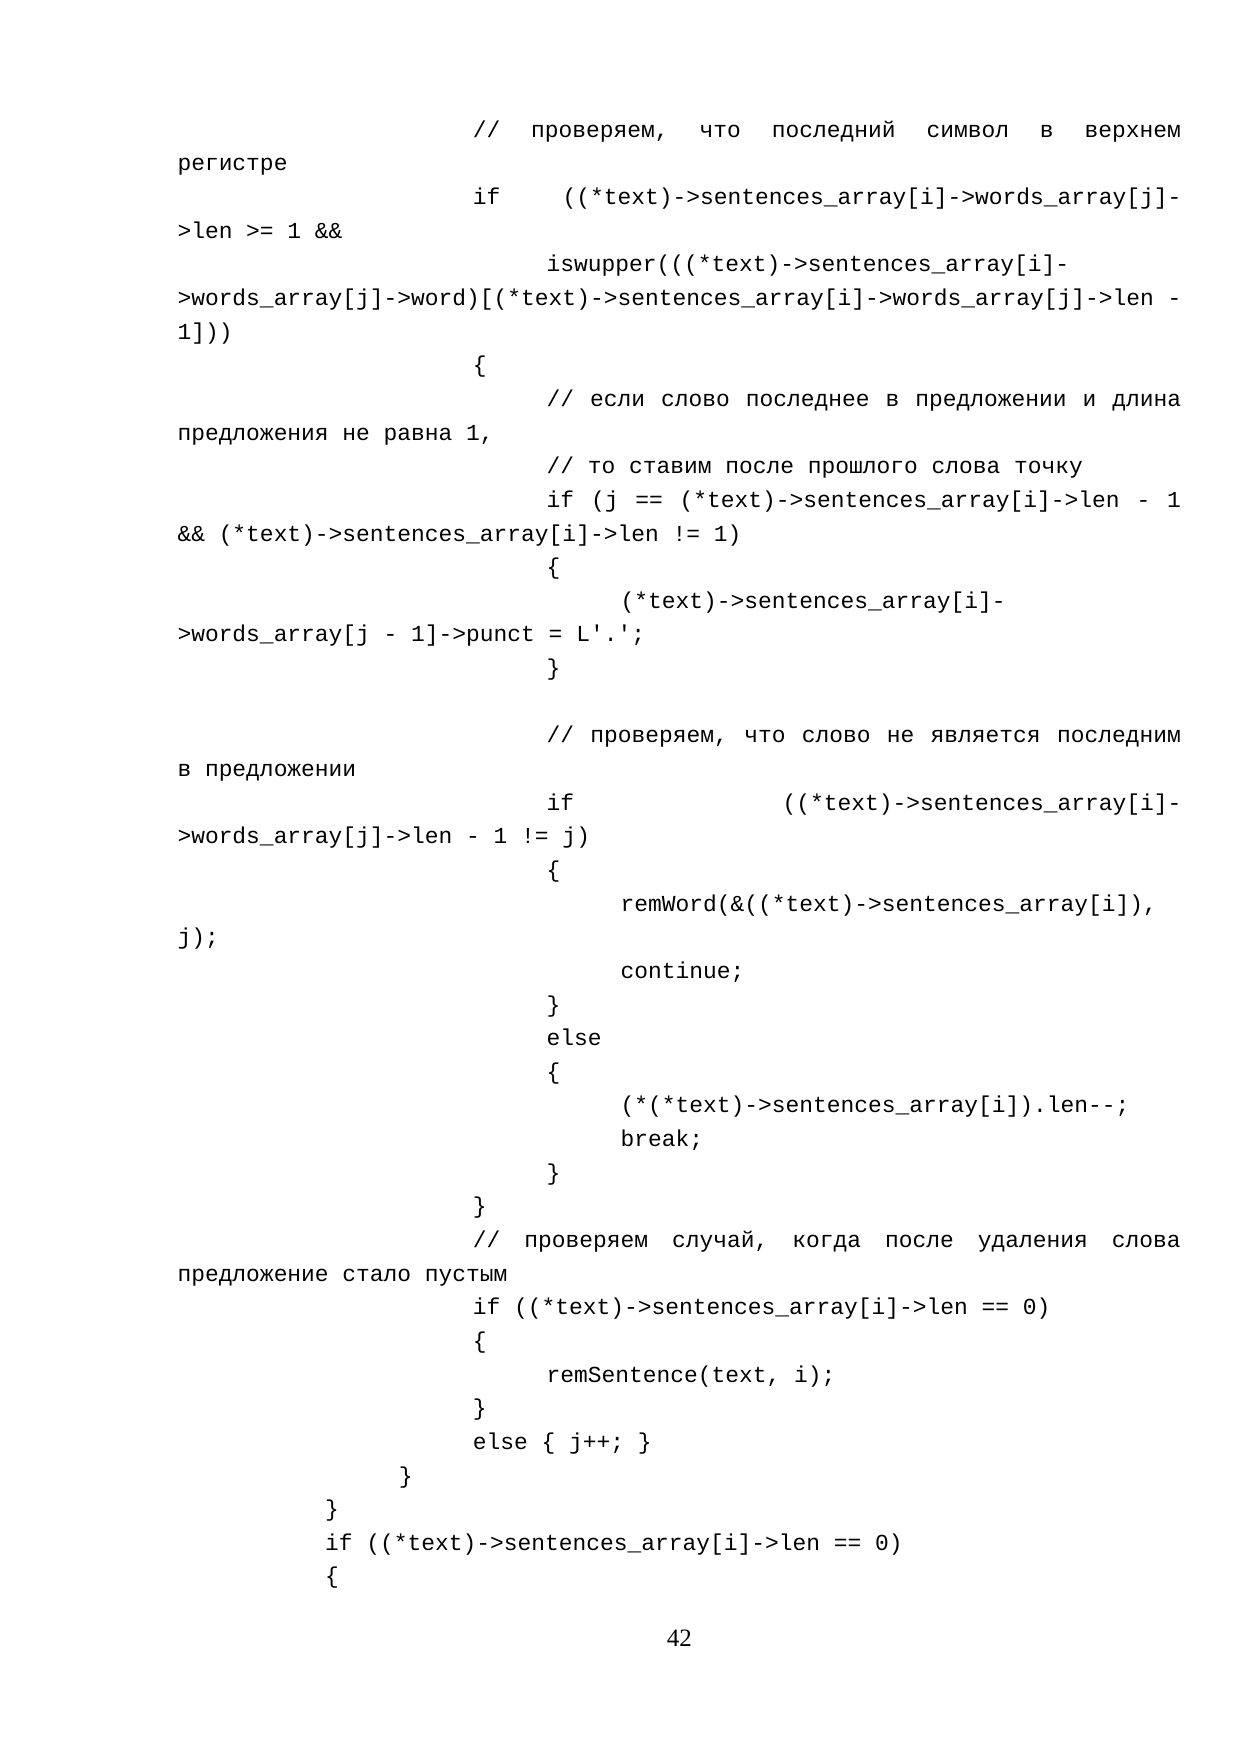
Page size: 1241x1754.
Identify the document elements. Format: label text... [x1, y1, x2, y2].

text } [177, 993, 1181, 1019]
text } [177, 1397, 1181, 1423]
text { [177, 354, 1181, 379]
text if (j == (*text)->sentences_array[i]->len - 1 && (*text)->sentences_array[i]->len != 1) [177, 488, 1181, 548]
text if ((*text)->sentences_array[i]->len == 0) [177, 1296, 1181, 1322]
text if ((*text)->sentences_array[i]->words_array[j]->len - 1 != j) [177, 791, 1181, 851]
text { [177, 1565, 1181, 1591]
text (*text)->sentences_array[i]->words_array[j - 1]->punct = L'.'; [177, 589, 1181, 649]
text // то ставим после прошлого слова точку [177, 454, 1181, 481]
text remWord(&((*text)->sentences_array[i]), j); [177, 892, 1181, 952]
text if ((*text)->sentences_array[i]->len == 0) [177, 1531, 1181, 1557]
text // если слово последнее в предложении и длина предложения не равна 1, [177, 387, 1181, 447]
text } [177, 1161, 1181, 1187]
text // проверяем случай, когда после удаления слова предложение стало пустым [177, 1228, 1181, 1288]
text { [177, 1060, 1181, 1086]
text else [177, 1027, 1181, 1052]
text continue; [177, 959, 1181, 985]
text { [177, 556, 1181, 581]
text } [177, 1195, 1181, 1221]
text // проверяем, что последний символ в верхнем регистре [177, 118, 1181, 178]
text iswupper(((*text)->sentences_array[i]->words_array[j]->word)[(*text)->sentences_array[i]->words_array[j]->len - 1])) [177, 253, 1181, 346]
text { [177, 858, 1181, 884]
text (*(*text)->sentences_array[i]).len--; [177, 1094, 1181, 1120]
text { [177, 1329, 1181, 1355]
text break; [177, 1127, 1181, 1153]
text else { j++; } [177, 1430, 1181, 1456]
text // проверяем, что слово не является последним в предложении [177, 724, 1181, 783]
text if ((*text)->sentences_array[i]->words_array[j]->len >= 1 && [177, 185, 1181, 245]
text } [177, 1464, 1181, 1490]
text } [177, 1498, 1181, 1523]
text remSentence(text, i); [177, 1363, 1181, 1389]
text } [177, 656, 1181, 682]
